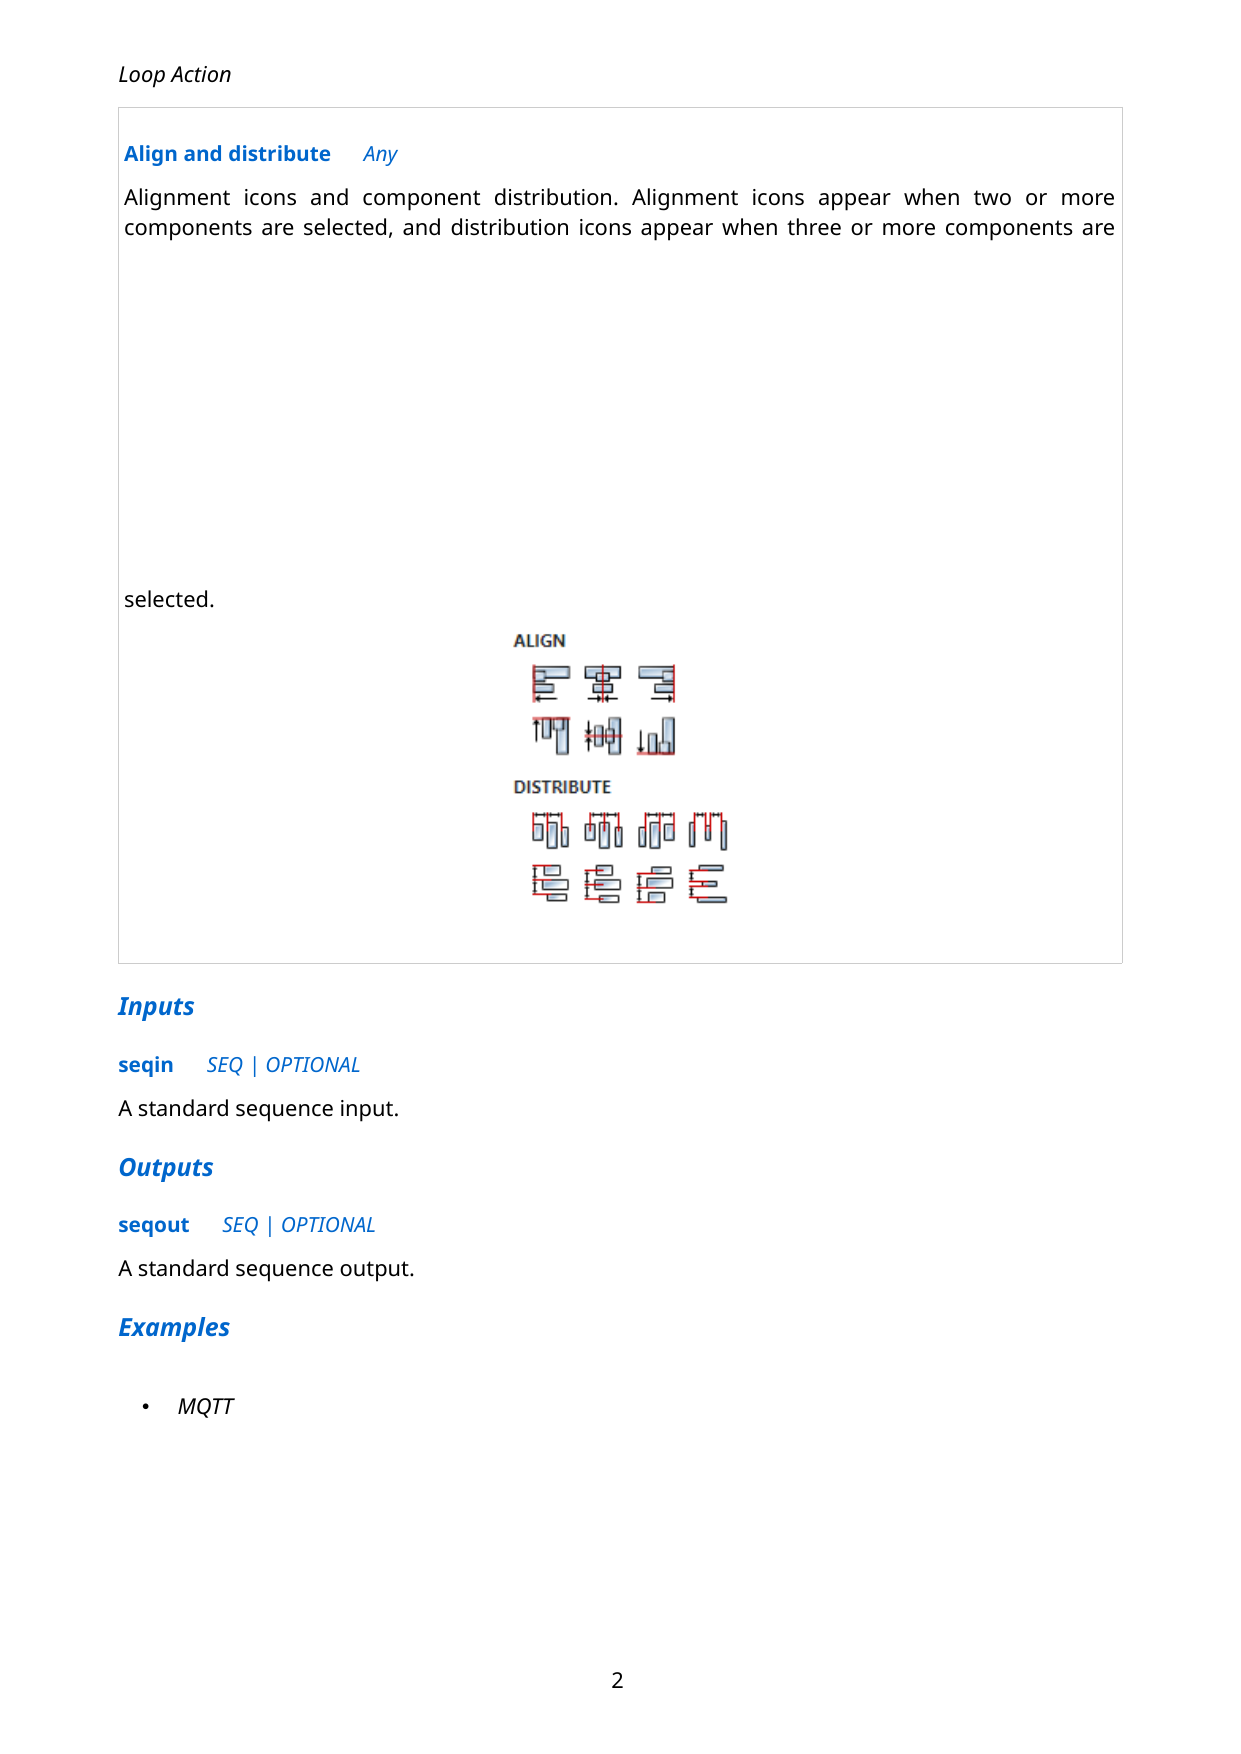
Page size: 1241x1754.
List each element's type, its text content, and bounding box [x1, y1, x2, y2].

subtitle Examples [118, 1309, 1122, 1343]
subtitle Outputs [118, 1149, 1122, 1183]
list MQTT [142, 1391, 1110, 1421]
subtitle seqout SEQ | OPTIONAL [118, 1210, 1122, 1238]
text A standard sequence output. [118, 1253, 1122, 1283]
subtitle Inputs [118, 989, 1122, 1023]
text A standard sequence input. [118, 1093, 1122, 1123]
subtitle seqin SEQ | OPTIONAL [118, 1050, 1122, 1078]
picture [490, 625, 750, 916]
table_cell Align and distribute Any Alignment icons and component distribution. Alignment icons appear when two or more components are selected, and distribution icons appear when three or more components are selected. [119, 108, 1122, 962]
